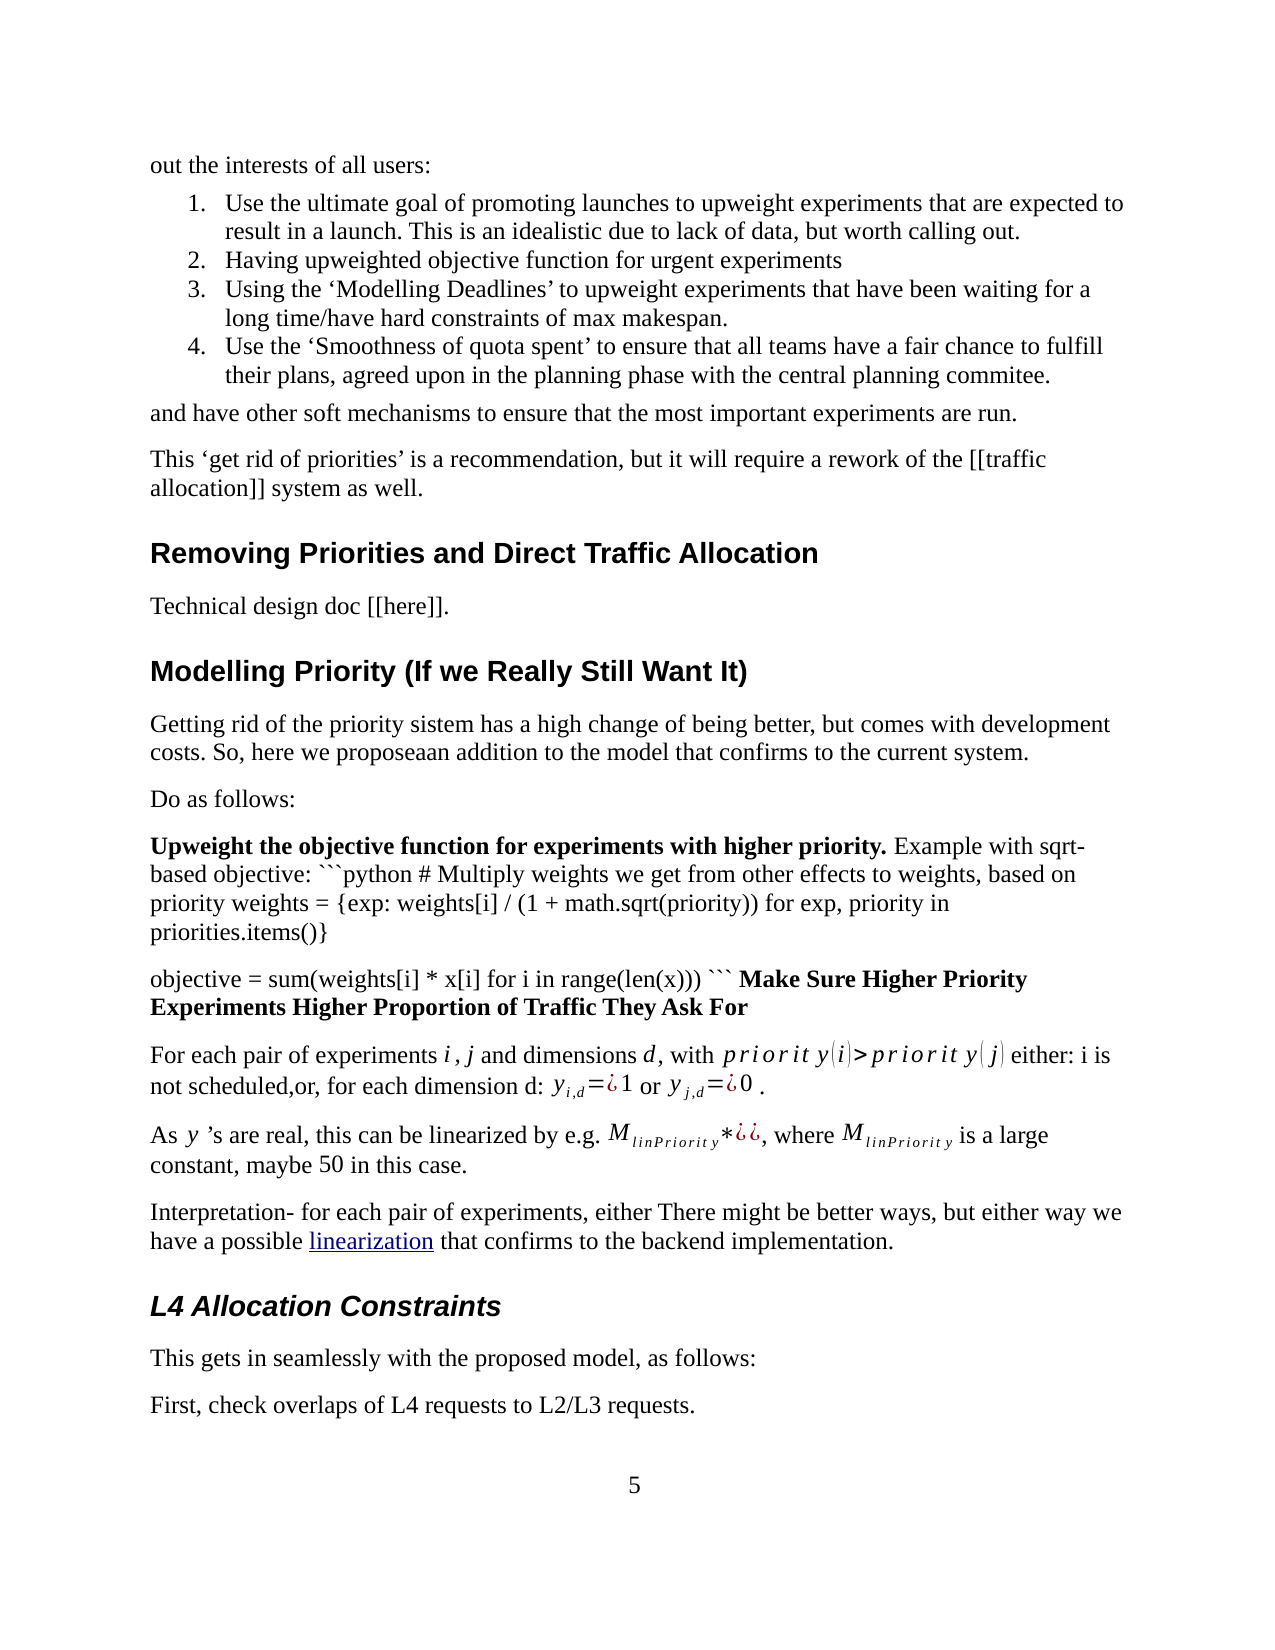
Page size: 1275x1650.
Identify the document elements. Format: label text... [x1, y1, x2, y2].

text Technical design doc [[here]]. [150, 591, 1125, 620]
text First, check overlaps of L4 requests to L2/L3 requests. [150, 1390, 1125, 1419]
text For each pair of experiments and dimensions , with either: i is not scheduled,or, for each dimension d: or . [150, 1039, 1125, 1101]
text Do as follows: [150, 784, 1125, 813]
text This ‘get rid of priorities’ is a recommendation, but it will require a rework of the [[traffic allocation]] system as well. [150, 444, 1125, 502]
text Getting rid of the priority sistem has a high change of being better, but comes with development costs. So, here we proposeaan addition to the model that confirms to the current system. [150, 709, 1125, 766]
text objective = sum(weights[i] * x[i] for i in range(len(x))) ``` Make Sure Higher Priority Experiments Higher Proportion of Traffic They Ask For [150, 964, 1125, 1021]
subtitle L4 Allocation Constraints [150, 1288, 1125, 1322]
subtitle Removing Priorities and Direct Traffic Allocation [150, 536, 1125, 569]
list Having upweighted objective function for urgent experiments [187, 245, 1125, 274]
text and have other soft mechanisms to ensure that the most important experiments are run. [150, 398, 1125, 427]
text Interpretation- for each pair of experiments, either There might be better ways, but either way we have a possible linearization that confirms to the backend implementation. [150, 1197, 1125, 1254]
text out the interests of all users: [150, 150, 1125, 179]
list Use the ultimate goal of promoting launches to upweight experiments that are expected to result in a launch. This is an idealistic due to lack of data, but worth calling out. [187, 188, 1125, 245]
list Using the ‘Modelling Deadlines’ to upweight experiments that have been waiting for a long time/have hard constraints of max makespan. [187, 274, 1125, 331]
text Upweight the objective function for experiments with higher priority. Example with sqrt- based objective: ```python # Multiply weights we get from other effects to weights, based on priority weights = {exp: weights[i] / (1 + math.sqrt(priority)) for exp, priority in priorities.items()} [150, 831, 1125, 946]
text This gets in seamlessly with the proposed model, as follows: [150, 1343, 1125, 1372]
list Use the ‘Smoothness of quota spent’ to ensure that all teams have a fair chance to fulfill their plans, agreed upon in the planning phase with the central planning commitee. [187, 331, 1125, 389]
subtitle Modelling Priority (If we Really Still Want It) [150, 654, 1125, 687]
text As ’s are real, this can be linearized by e.g. , where is a large constant, maybe in this case. [150, 1119, 1125, 1179]
